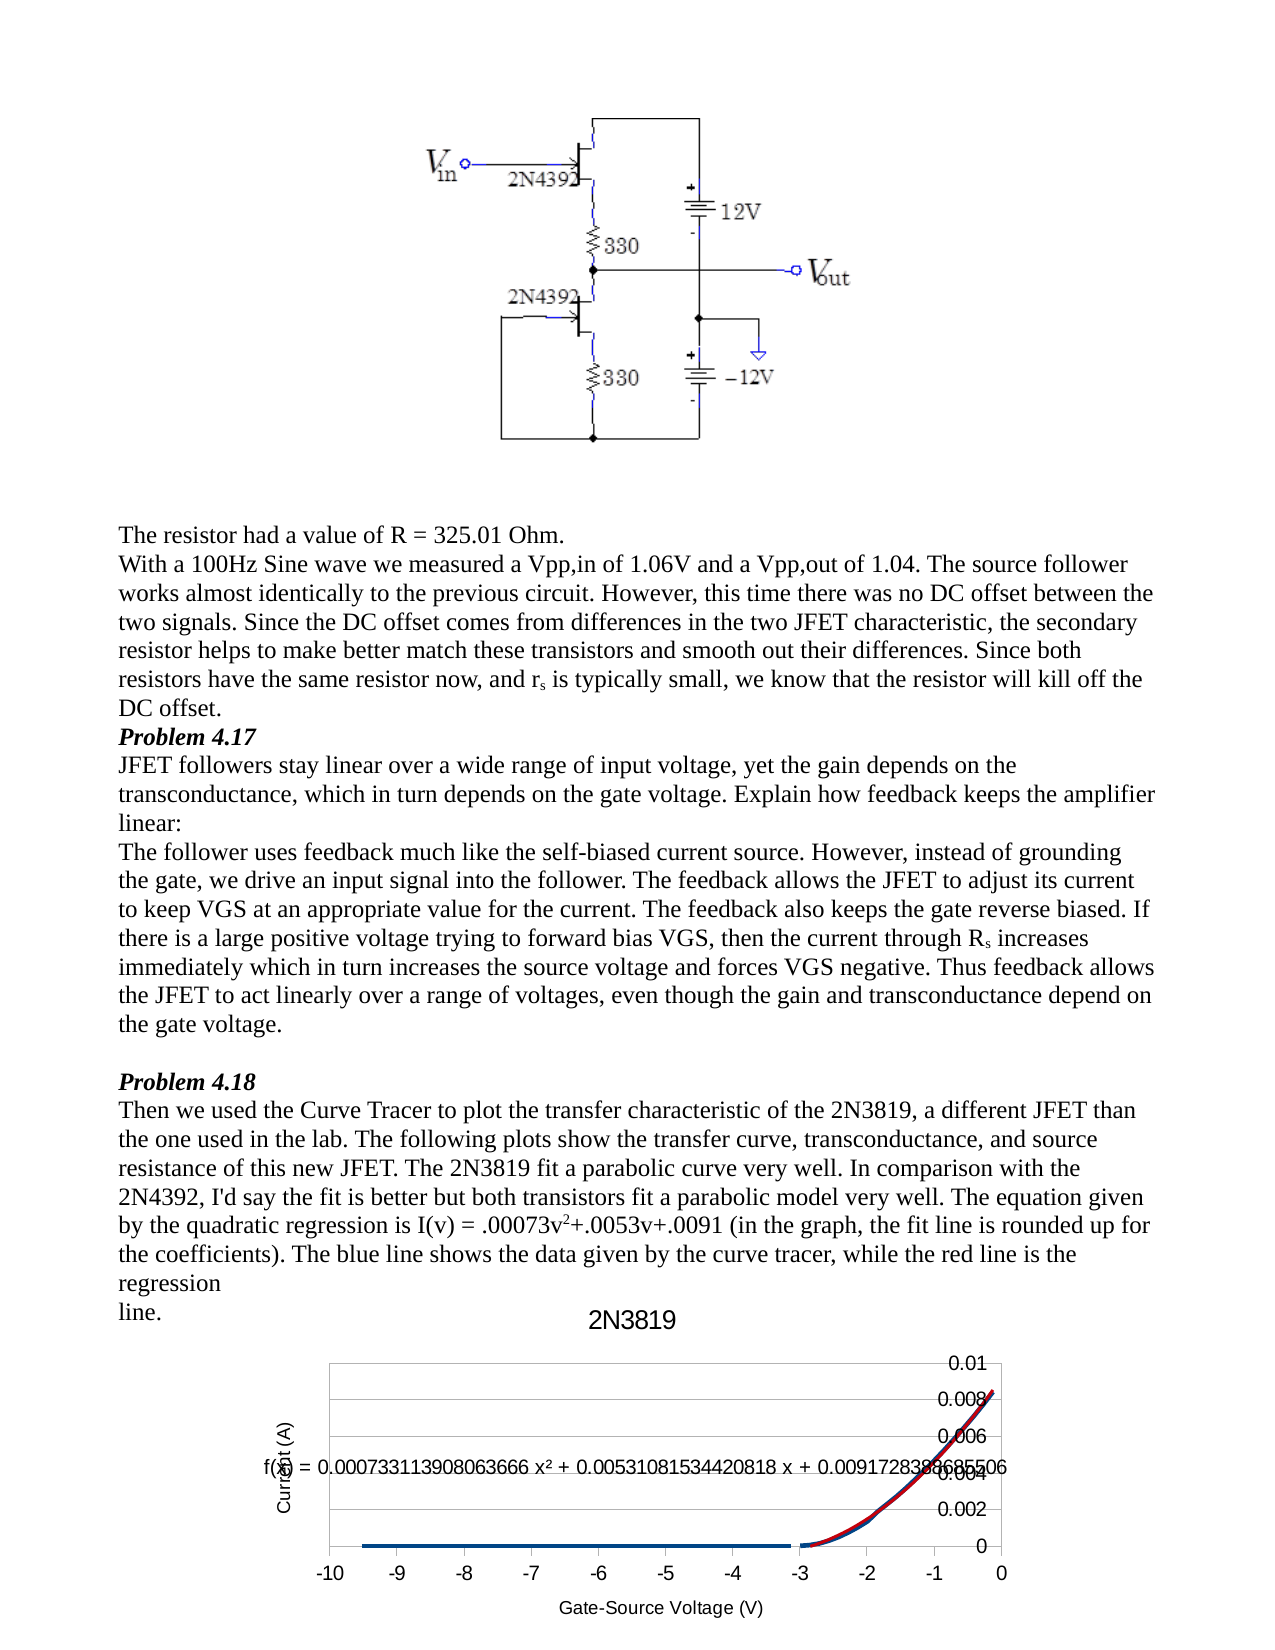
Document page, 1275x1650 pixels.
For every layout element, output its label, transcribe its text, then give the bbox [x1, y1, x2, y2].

picture [423, 118, 852, 449]
text Problem 4.17 [118, 722, 1157, 751]
text Problem 4.18 [118, 1067, 1157, 1096]
text The resistor had a value of R = 325.01 Ohm. [118, 521, 1157, 549]
text JFET followers stay linear over a wide range of input voltage, yet the gain depends on the transconductance, which in turn depends on the gate voltage. Explain how feedback keeps the amplifier linear: [118, 751, 1157, 837]
text With a 100Hz Sine wave we measured a Vpp,in of 1.06V and a Vpp,out of 1.04. The source follower works almost identically to the previous circuit. However, this time there was no DC offset between the two signals. Since the DC offset comes from differences in the two JFET characteristic, the secondary resistor helps to make better match these transistors and smooth out their differences. Since both resistors have the same resistor now, and rs is typically small, we know that the resistor will kill off the DC offset. [118, 549, 1157, 722]
text Then we used the Curve Tracer to plot the transfer characteristic of the 2N3819, a different JFET than the one used in the lab. The following plots show the transfer curve, transconductance, and source resistance of this new JFET. The 2N3819 fit a parabolic curve very well. In comparison with the 2N4392, I'd say the fit is better but both transistors fit a parabolic model very well. The equation given by the quadratic regression is I(v) = .00073v2+.0053v+.0091 (in the graph, the fit line is rounded up for the coefficients). The blue line shows the data given by the curve tracer, while the red line is the regression line. [118, 1096, 1157, 1326]
text The follower uses feedback much like the self-biased current source. However, instead of grounding the gate, we drive an input signal into the follower. The feedback allows the JFET to adjust its current to keep VGS at an appropriate value for the current. The feedback also keeps the gate reverse biased. If there is a large positive voltage trying to forward bias VGS, then the current through Rs increases immediately which in turn increases the source voltage and forces VGS negative. Thus feedback allows the JFET to act linearly over a range of voltages, even though the gain and transconductance depend on the gate voltage. [118, 837, 1157, 1038]
